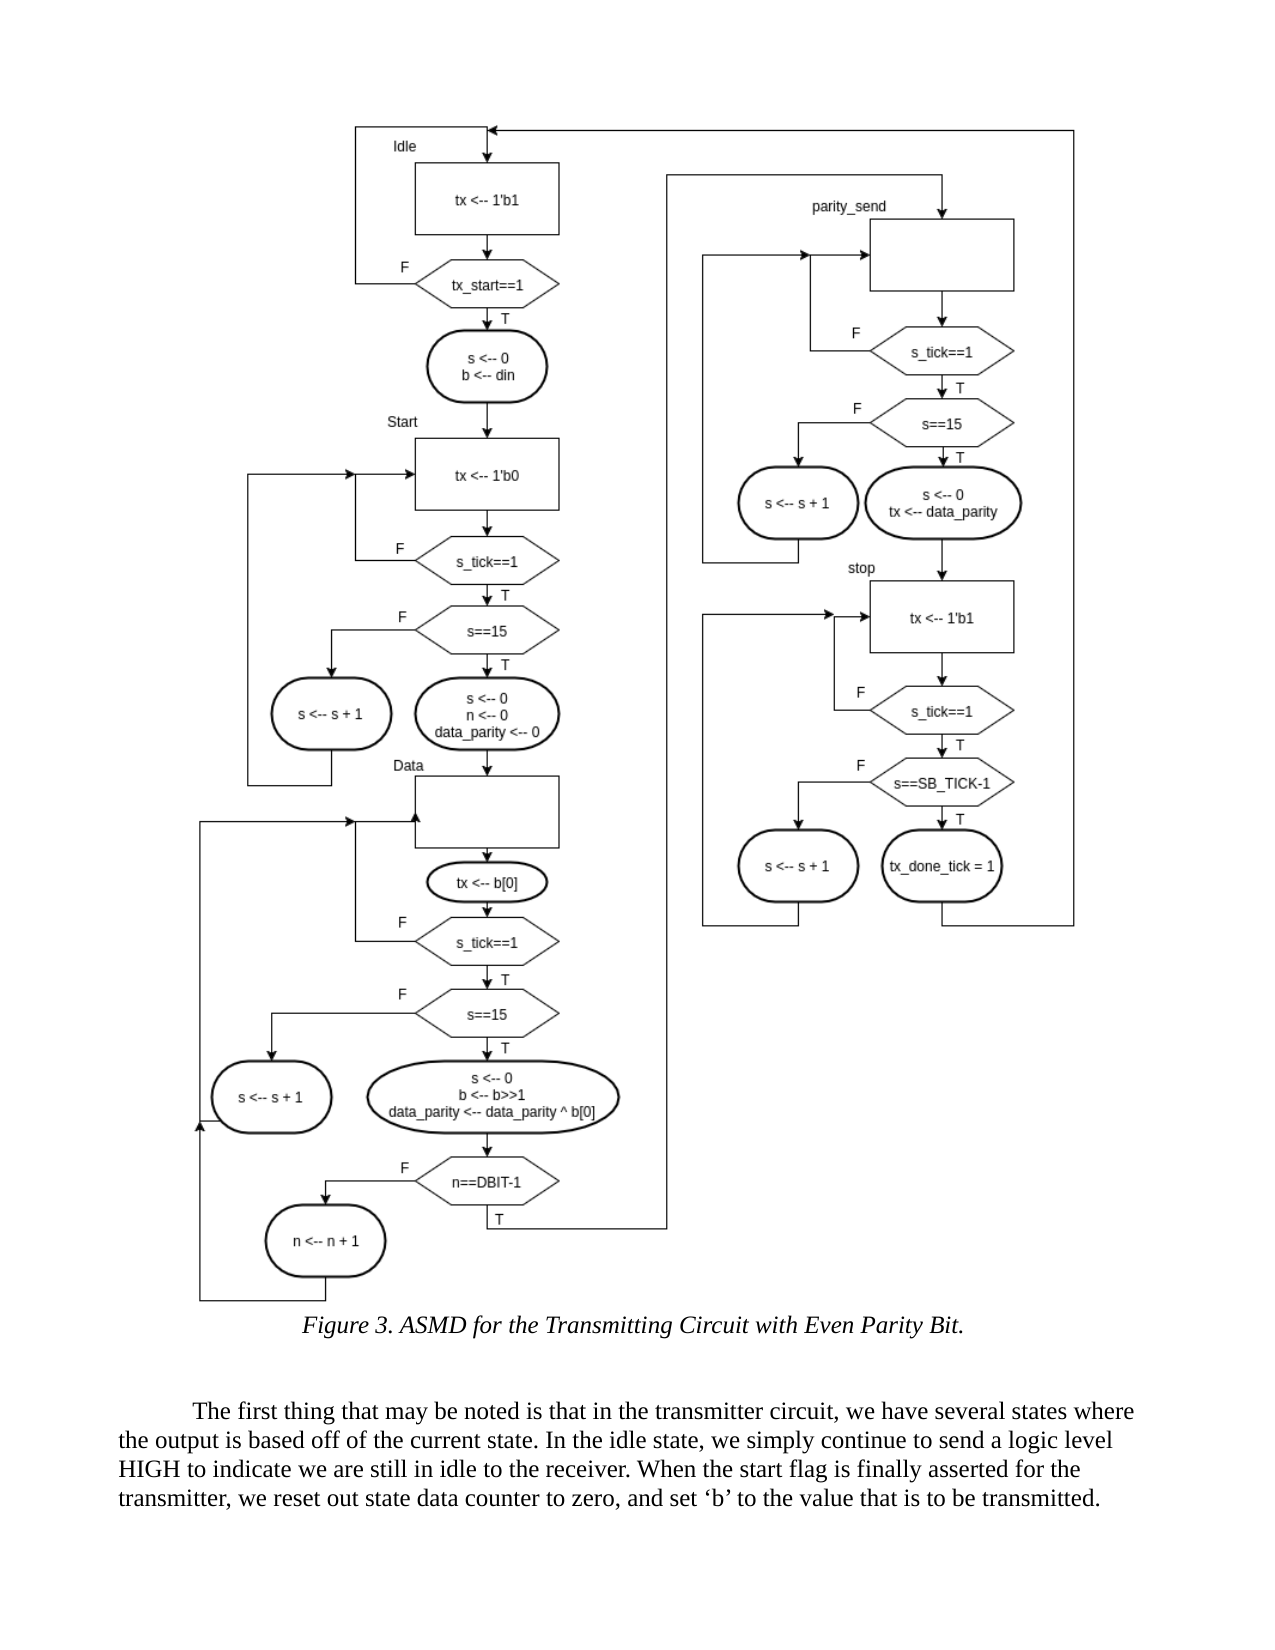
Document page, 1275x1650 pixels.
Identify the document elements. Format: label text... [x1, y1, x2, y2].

text Figure 3. ASMD for the Transmitting Circuit with Even Parity Bit. [118, 118, 1157, 1339]
text The first thing that may be noted is that in the transmitter circuit, we have several states where the output is based off of the current state. In the idle state, we simply continue to send a logic level HIGH to indicate we are still in idle to the receiver. When the start flag is finally asserted for the transmitter, we reset out state data counter to zero, and set ‘b’ to the value that is to be transmitted. [118, 1396, 1157, 1511]
